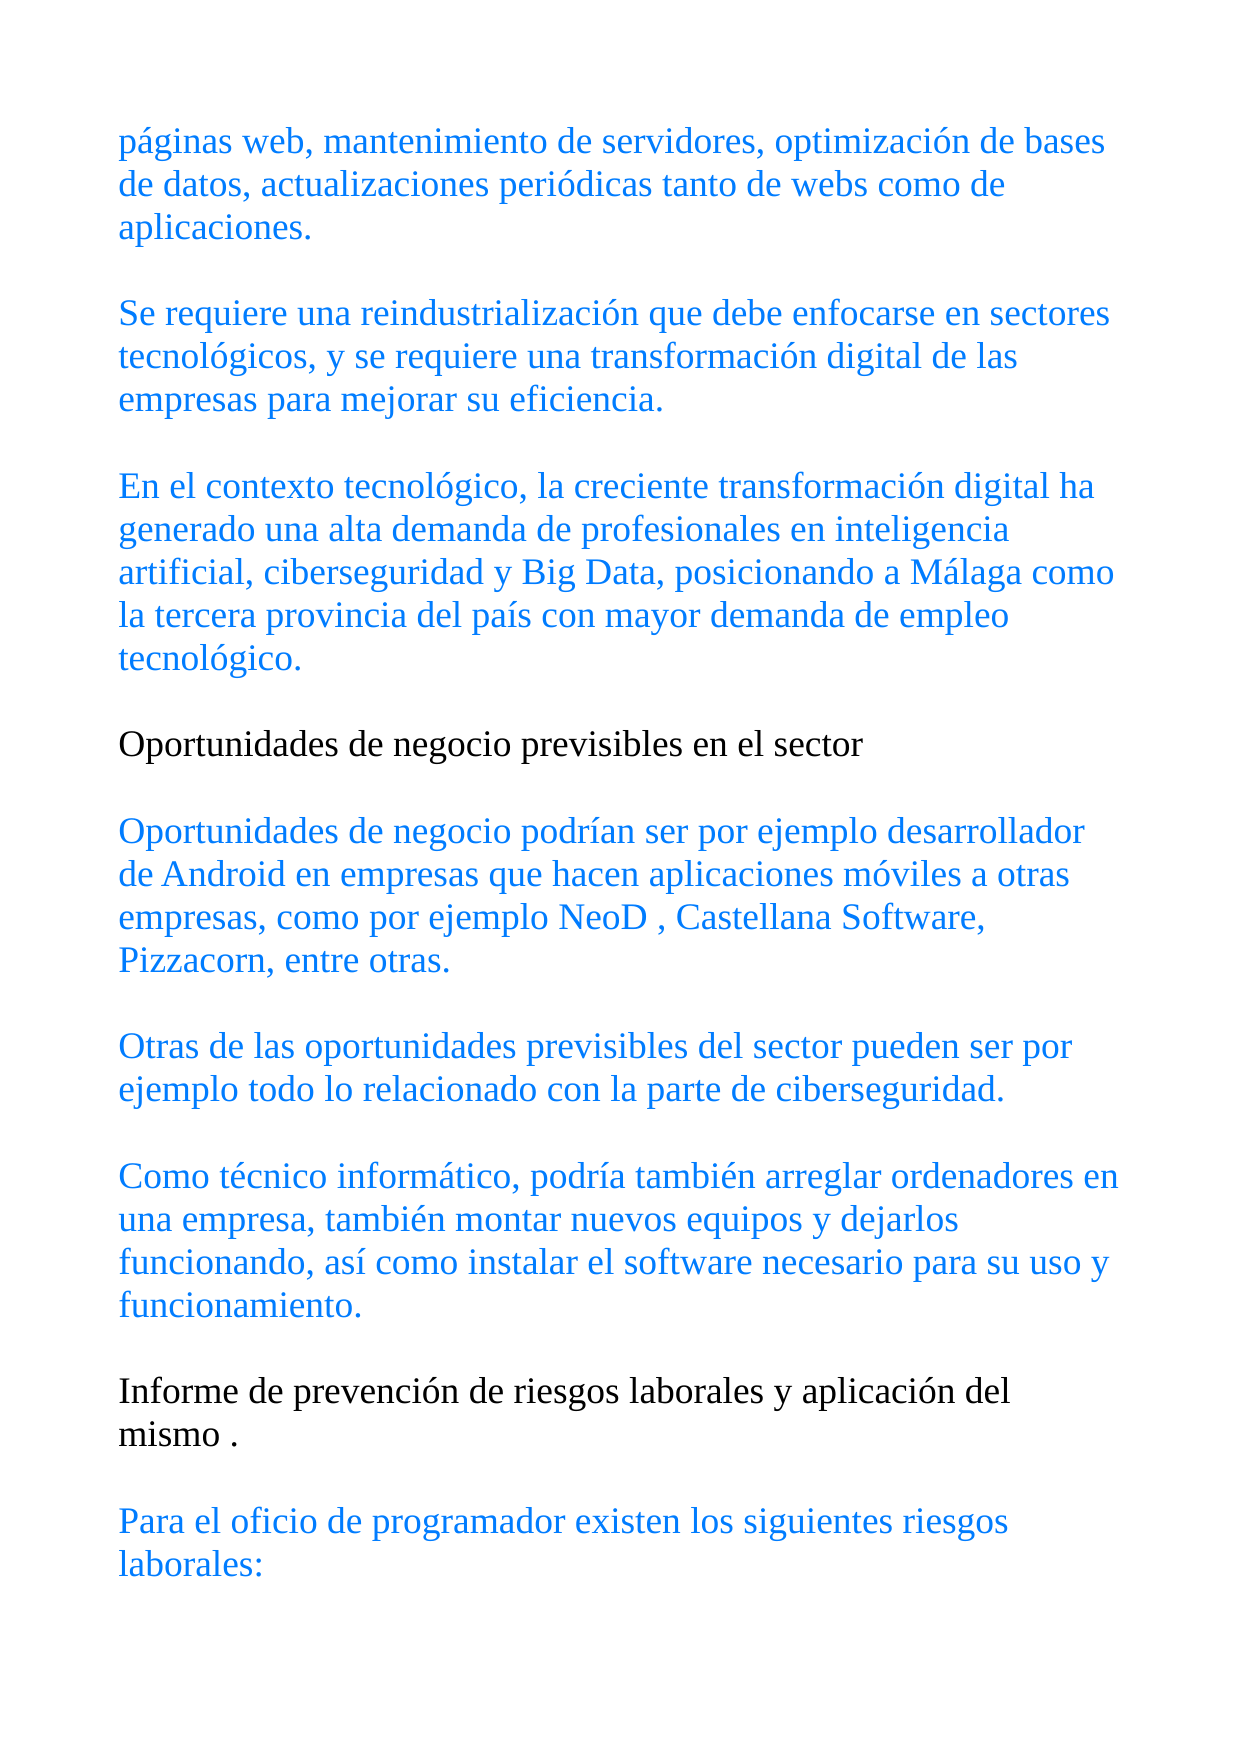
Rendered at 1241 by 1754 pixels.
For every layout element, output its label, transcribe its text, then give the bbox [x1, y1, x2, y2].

text Se requiere una reindustrialización que debe enfocarse en sectores tecnológicos, y se requiere una transformación digital de las empresas para mejorar su eficiencia. [118, 291, 1122, 420]
text Oportunidades de negocio previsibles en el sector [118, 722, 1122, 765]
text páginas web, mantenimiento de servidores, optimización de bases de datos, actualizaciones periódicas tanto de webs como de aplicaciones. [118, 118, 1122, 247]
text En el contexto tecnológico, la creciente transformación digital ha generado una alta demanda de profesionales en inteligencia artificial, ciberseguridad y Big Data, posicionando a Málaga como la tercera provincia del país con mayor demanda de empleo tecnológico. [118, 463, 1122, 679]
text Para el oficio de programador existen los siguientes riesgos laborales: [118, 1498, 1122, 1584]
text Oportunidades de negocio podrían ser por ejemplo desarrollador de Android en empresas que hacen aplicaciones móviles a otras empresas, como por ejemplo NeoD , Castellana Software, Pizzacorn, entre otras. [118, 808, 1122, 981]
text Como técnico informático, podría también arreglar ordenadores en una empresa, también montar nuevos equipos y dejarlos funcionando, así como instalar el software necesario para su uso y funcionamiento. [118, 1153, 1122, 1326]
text Otras de las oportunidades previsibles del sector pueden ser por ejemplo todo lo relacionado con la parte de ciberseguridad. [118, 1024, 1122, 1110]
text Informe de prevención de riesgos laborales y aplicación del mismo . [118, 1369, 1122, 1455]
